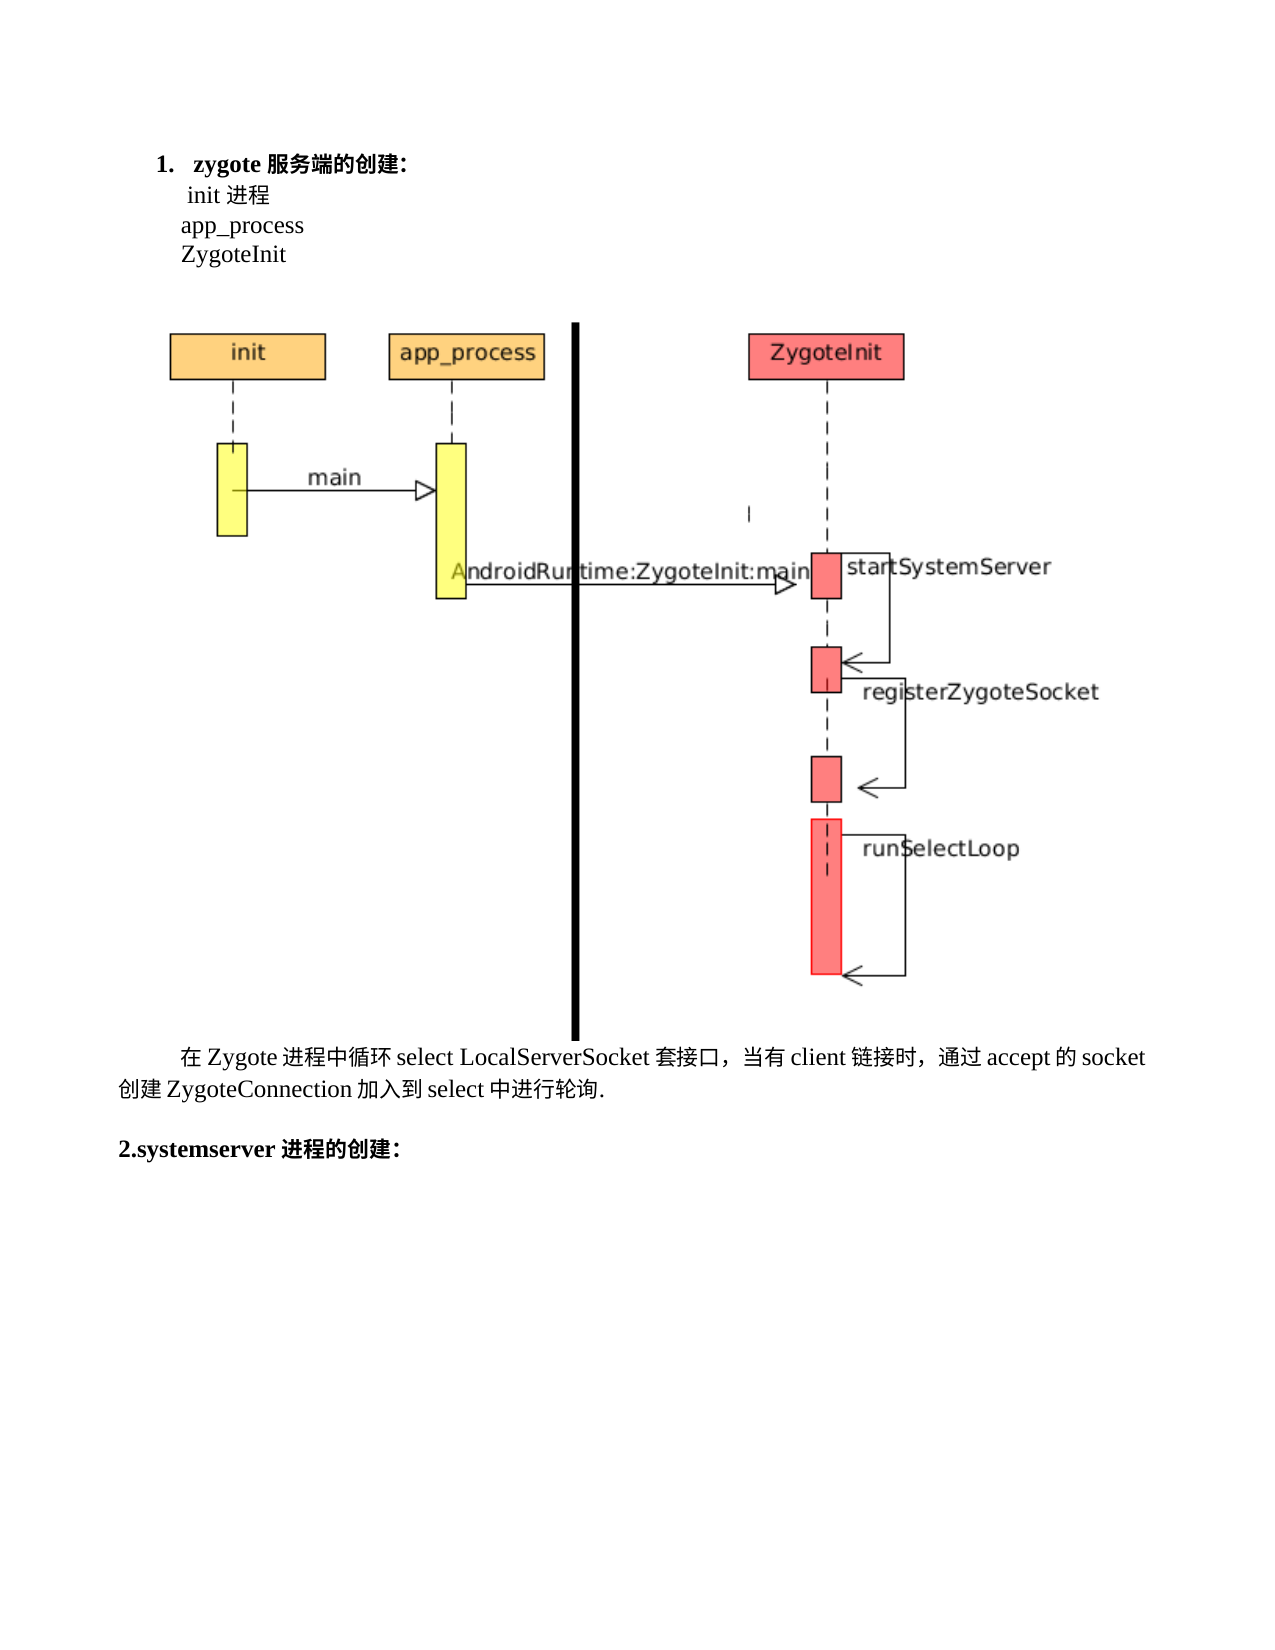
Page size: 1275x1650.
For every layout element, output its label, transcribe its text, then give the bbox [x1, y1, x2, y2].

text 2.systemserver 进程的创建： [118, 1132, 1157, 1164]
picture [134, 296, 1141, 1041]
text init 进程 [118, 178, 1157, 210]
text ZygoteInit [118, 239, 1157, 268]
text 在Zygote进程中循环select LocalServerSocket套接口，当有client链接时，通过accept的socket创建ZygoteConnection加入到select中进行轮询. [118, 844, 1157, 1103]
text app_process [118, 210, 1157, 239]
list zygote 服务端的创建： [156, 147, 1157, 178]
